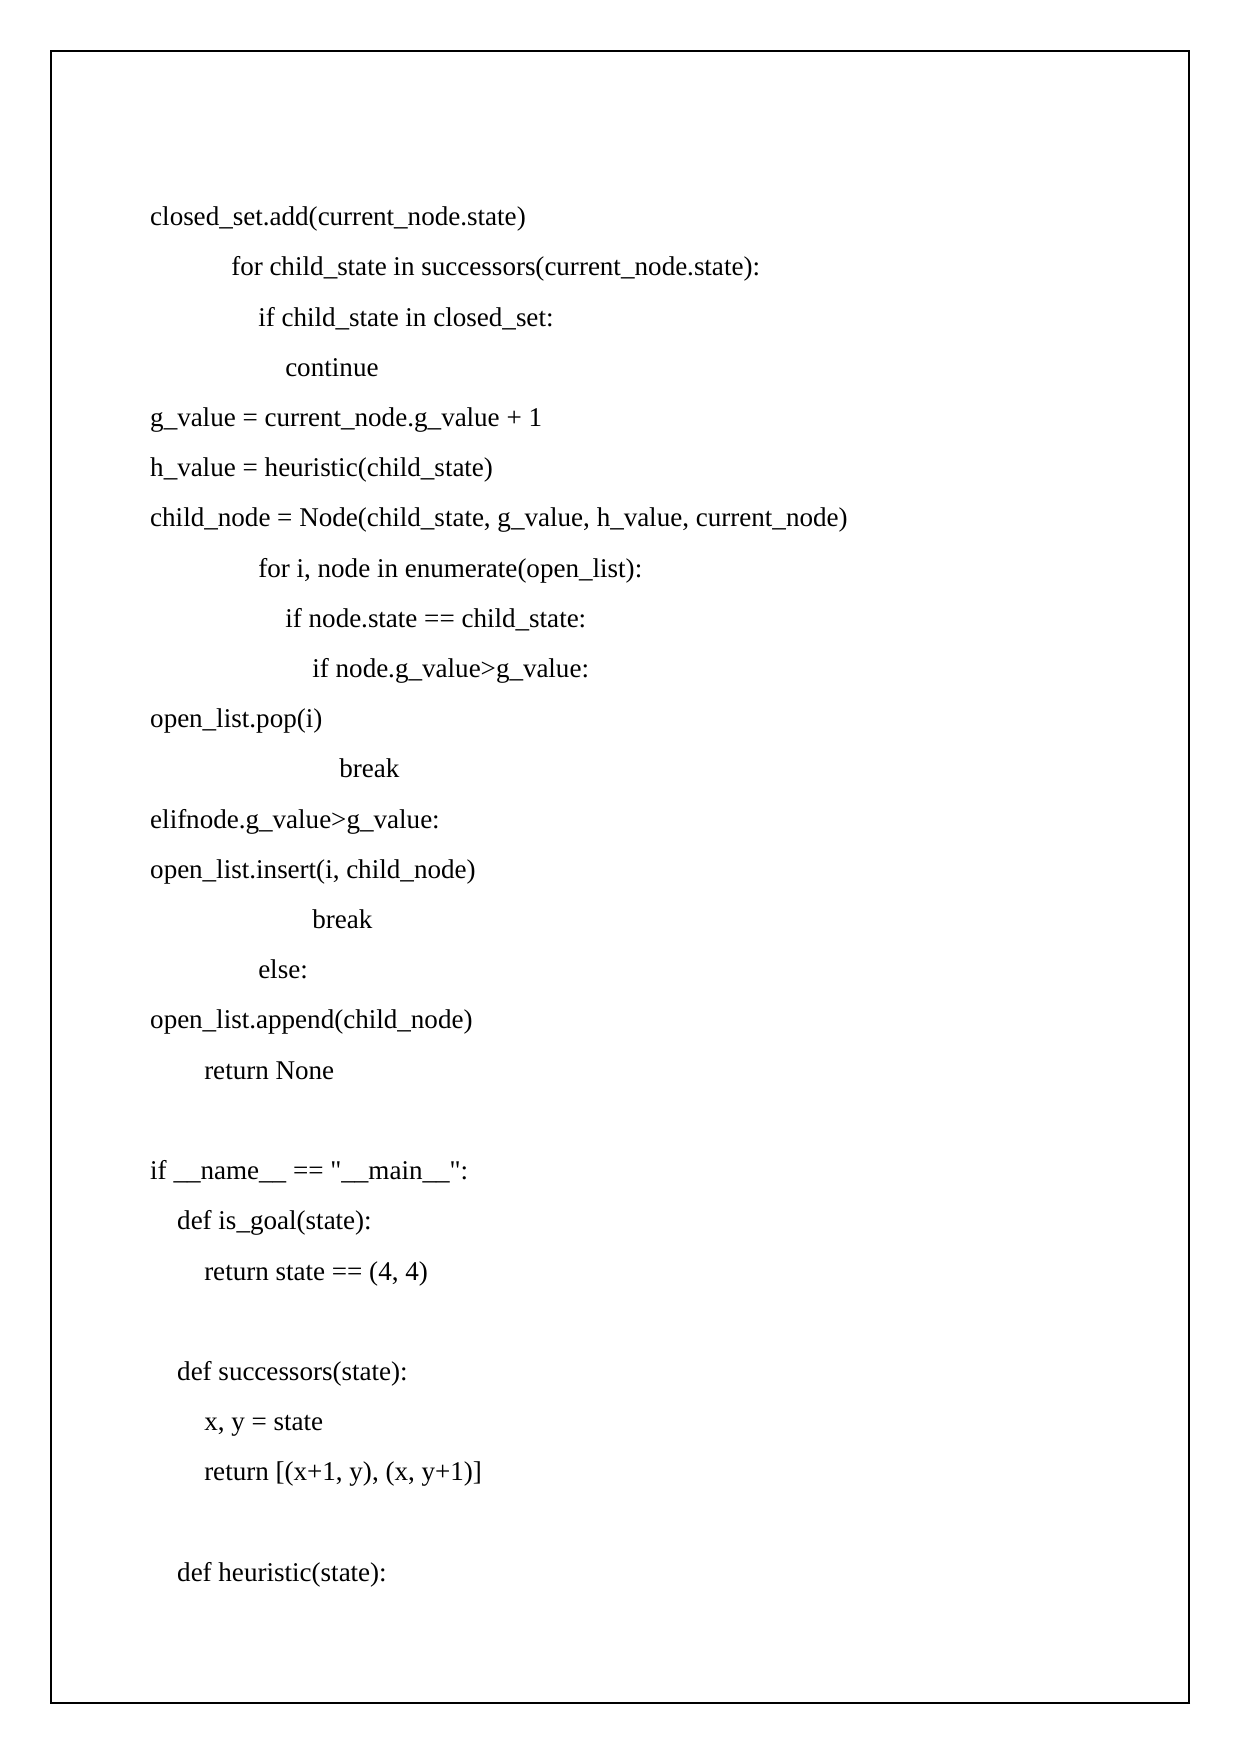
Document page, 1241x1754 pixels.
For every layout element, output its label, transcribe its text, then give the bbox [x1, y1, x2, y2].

text def is_goal(state): [150, 1204, 1090, 1236]
text break [150, 903, 1090, 934]
text open_list.append(child_node) [150, 1003, 1090, 1035]
text for child_state in successors(current_node.state): [150, 250, 1090, 282]
text h_value = heuristic(child_state) [150, 451, 1090, 482]
text def heuristic(state): [150, 1556, 1090, 1587]
text def successors(state): [150, 1355, 1090, 1386]
text return [(x+1, y), (x, y+1)] [150, 1455, 1090, 1487]
text if __name__ == "__main__": [150, 1154, 1090, 1185]
text x, y = state [150, 1405, 1090, 1436]
text child_node = Node(child_state, g_value, h_value, current_node) [150, 501, 1090, 533]
text open_list.insert(i, child_node) [150, 853, 1090, 884]
text if node.state == child_state: [150, 602, 1090, 633]
text closed_set.add(current_node.state) [150, 200, 1090, 231]
text continue [150, 351, 1090, 382]
text elifnode.g_value>g_value: [150, 803, 1090, 834]
text break [150, 752, 1090, 784]
text for i, node in enumerate(open_list): [150, 552, 1090, 583]
text if child_state in closed_set: [150, 301, 1090, 332]
text return state == (4, 4) [150, 1254, 1090, 1286]
text g_value = current_node.g_value + 1 [150, 401, 1090, 432]
text if node.g_value>g_value: [150, 652, 1090, 683]
text return None [150, 1054, 1090, 1085]
text else: [150, 953, 1090, 984]
text open_list.pop(i) [150, 702, 1090, 733]
